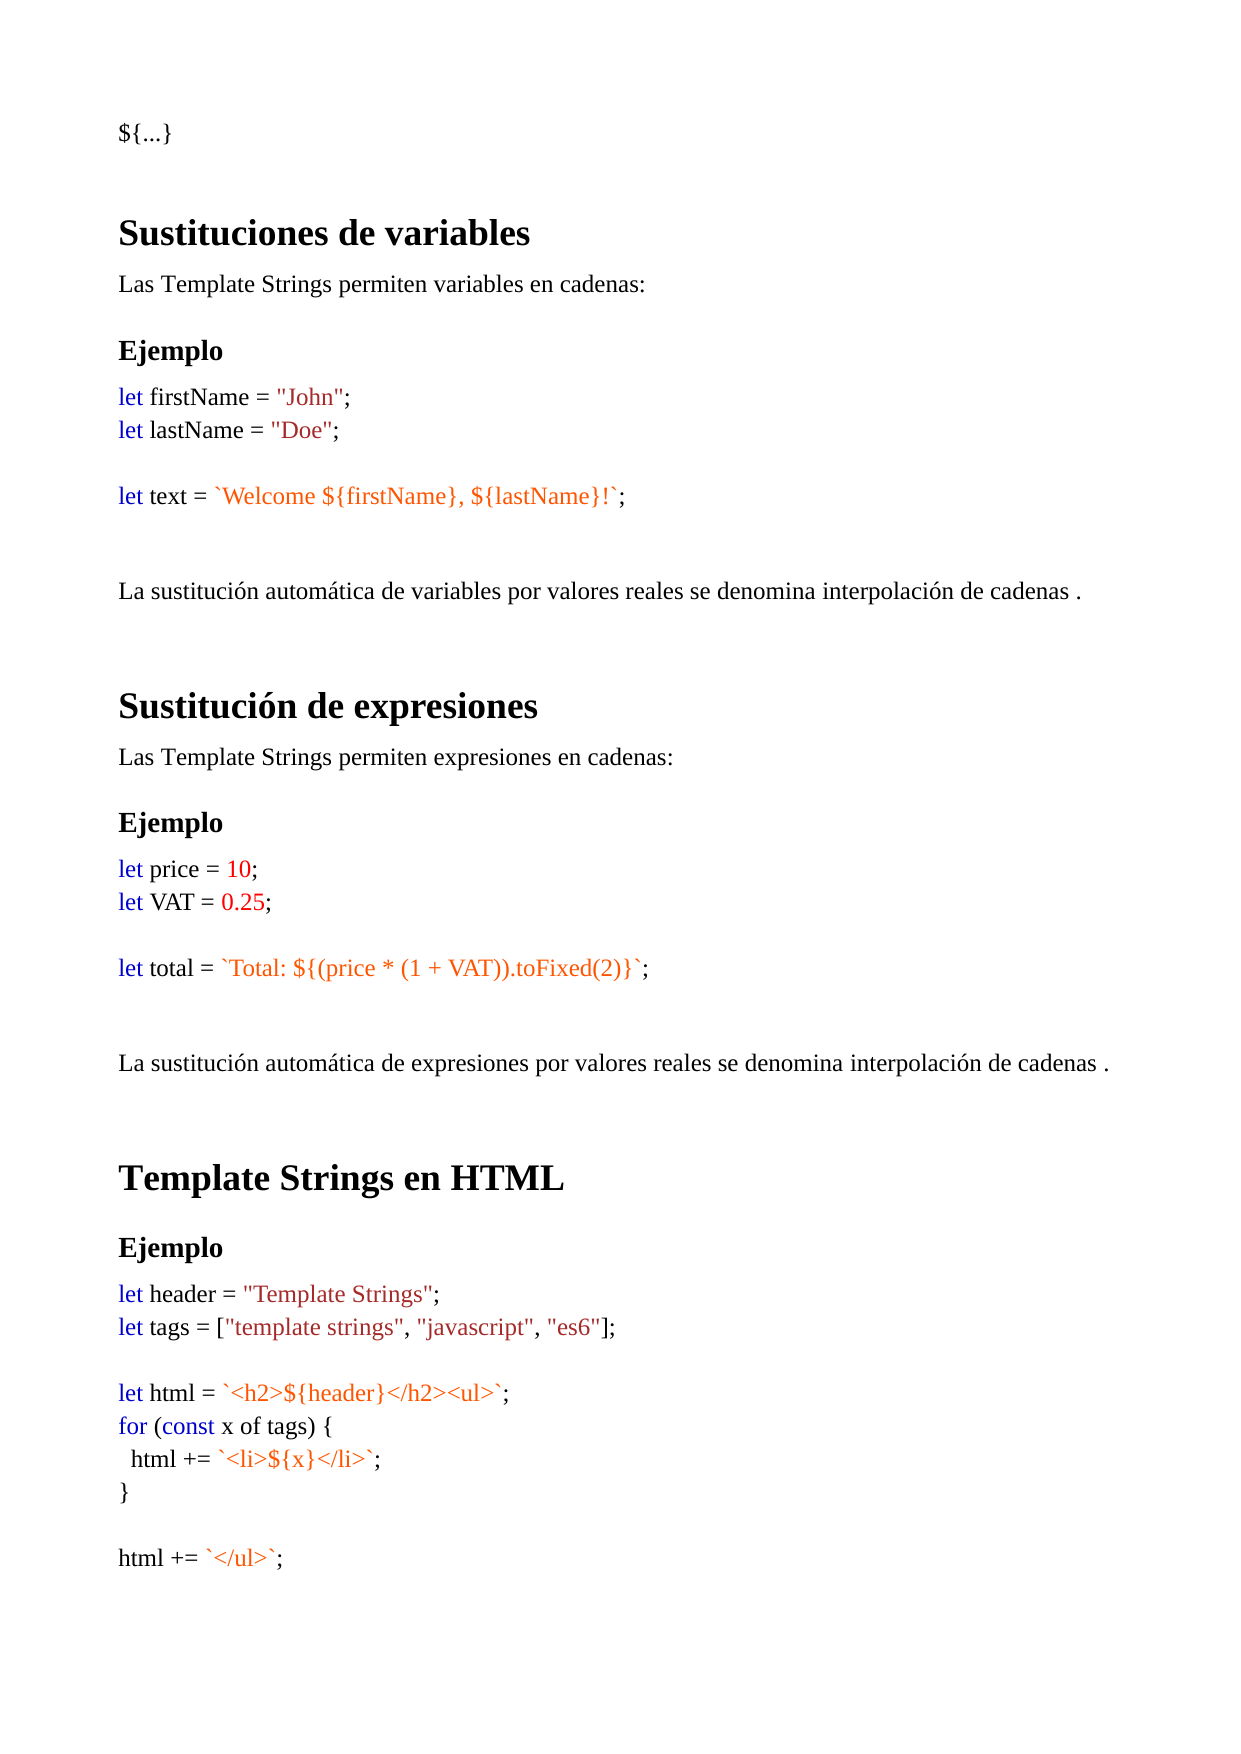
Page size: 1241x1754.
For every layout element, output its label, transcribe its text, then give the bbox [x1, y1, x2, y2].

text Las Template Strings permiten variables en cadenas: [118, 269, 1122, 298]
subtitle Ejemplo [118, 1230, 1122, 1263]
subtitle Ejemplo [118, 805, 1122, 839]
subtitle Sustitución de expresiones [118, 683, 1122, 726]
text let firstName = "John"; let lastName = "Doe"; let text = `Welcome ${firstName}, ${lastName}!`; [118, 382, 1122, 509]
text Las Template Strings permiten expresiones en cadenas: [118, 742, 1122, 771]
text La sustitución automática de variables por valores reales se denomina interpolación de cadenas . [118, 576, 1122, 605]
subtitle Ejemplo [118, 333, 1122, 366]
text let header = "Template Strings"; let tags = ["template strings", "javascript", "es6"]; let html = `<h2>${header}</h2><ul>`; for (const x of tags) { html += `<li>${x}</li>`; } html += `</ul>`; [118, 1279, 1122, 1572]
text let price = 10; let VAT = 0.25; let total = `Total: ${(price * (1 + VAT)).toFixed(2)}`; [118, 854, 1122, 982]
text ${...} [118, 118, 1122, 147]
subtitle Sustituciones de variables [118, 211, 1122, 254]
text La sustitución automática de expresiones por valores reales se denomina interpolación de cadenas . [118, 1048, 1122, 1077]
subtitle Template Strings en HTML [118, 1156, 1122, 1199]
